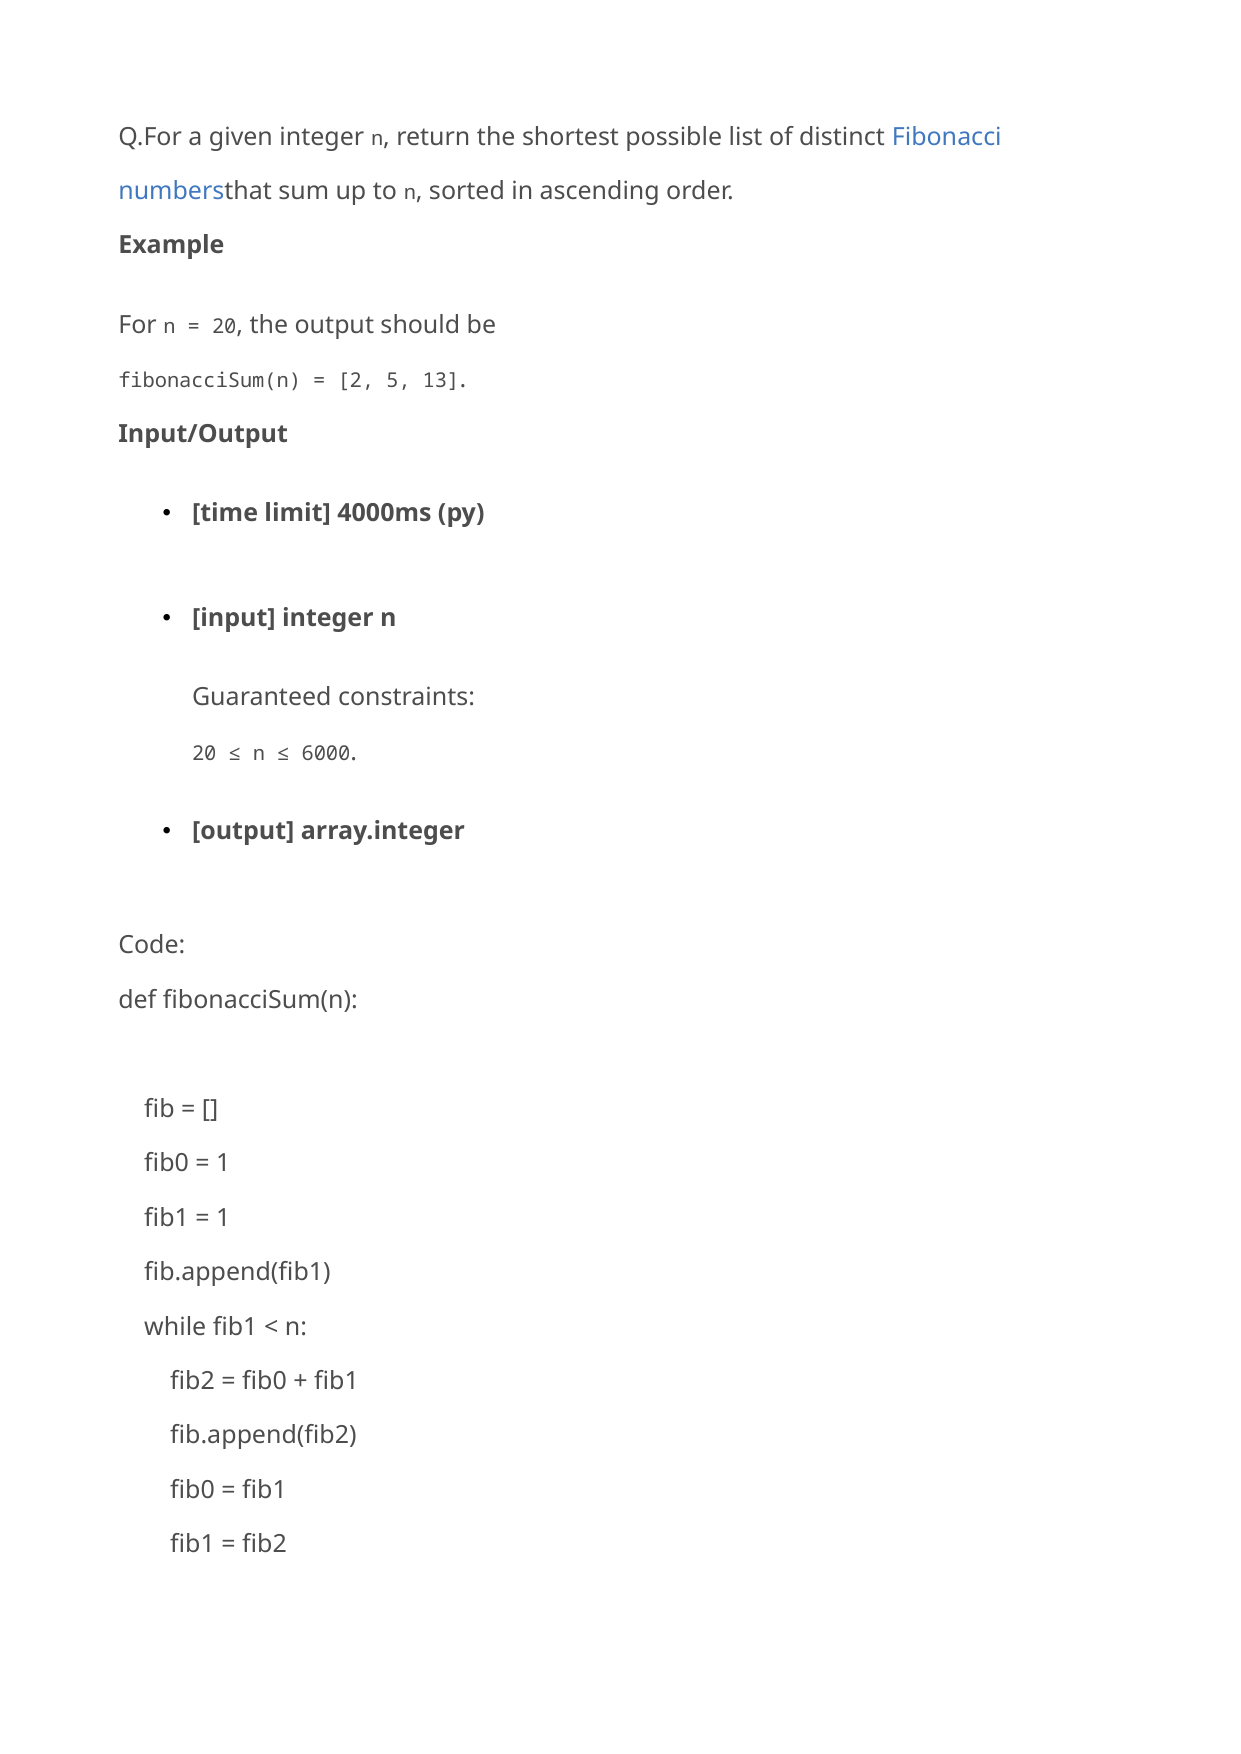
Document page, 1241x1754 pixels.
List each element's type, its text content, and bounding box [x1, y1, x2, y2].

text Q.For a given integer n, return the shortest possible list of distinct Fibonacci numbersthat sum up to n, sorted in ascending order. [118, 118, 1122, 207]
text fib1 = 1 [118, 1199, 1122, 1233]
text fib2 = fib0 + fib1 [118, 1363, 1122, 1397]
text fib1 = fib2 [118, 1526, 1122, 1560]
list Guaranteed constraints: 20 ≤ n ≤ 6000. [162, 679, 1122, 767]
text def fibonacciSum(n): [118, 981, 1122, 1015]
text fib.append(fib1) [118, 1254, 1122, 1288]
text while fib1 < n: [118, 1308, 1122, 1342]
list [output] array.integer [162, 813, 1122, 847]
text Example [118, 227, 1122, 261]
text Input/Output [118, 416, 1122, 449]
list [input] integer n [162, 599, 1122, 633]
text For n = 20, the output should be fibonacciSum(n) = [2, 5, 13]. [118, 307, 1122, 395]
text fib0 = fib1 [118, 1472, 1122, 1506]
text Code: [118, 927, 1122, 961]
list [time limit] 4000ms (py) [162, 495, 1122, 529]
text fib0 = 1 [118, 1145, 1122, 1179]
text fib = [] [118, 1090, 1122, 1124]
text fib.append(fib2) [118, 1417, 1122, 1451]
